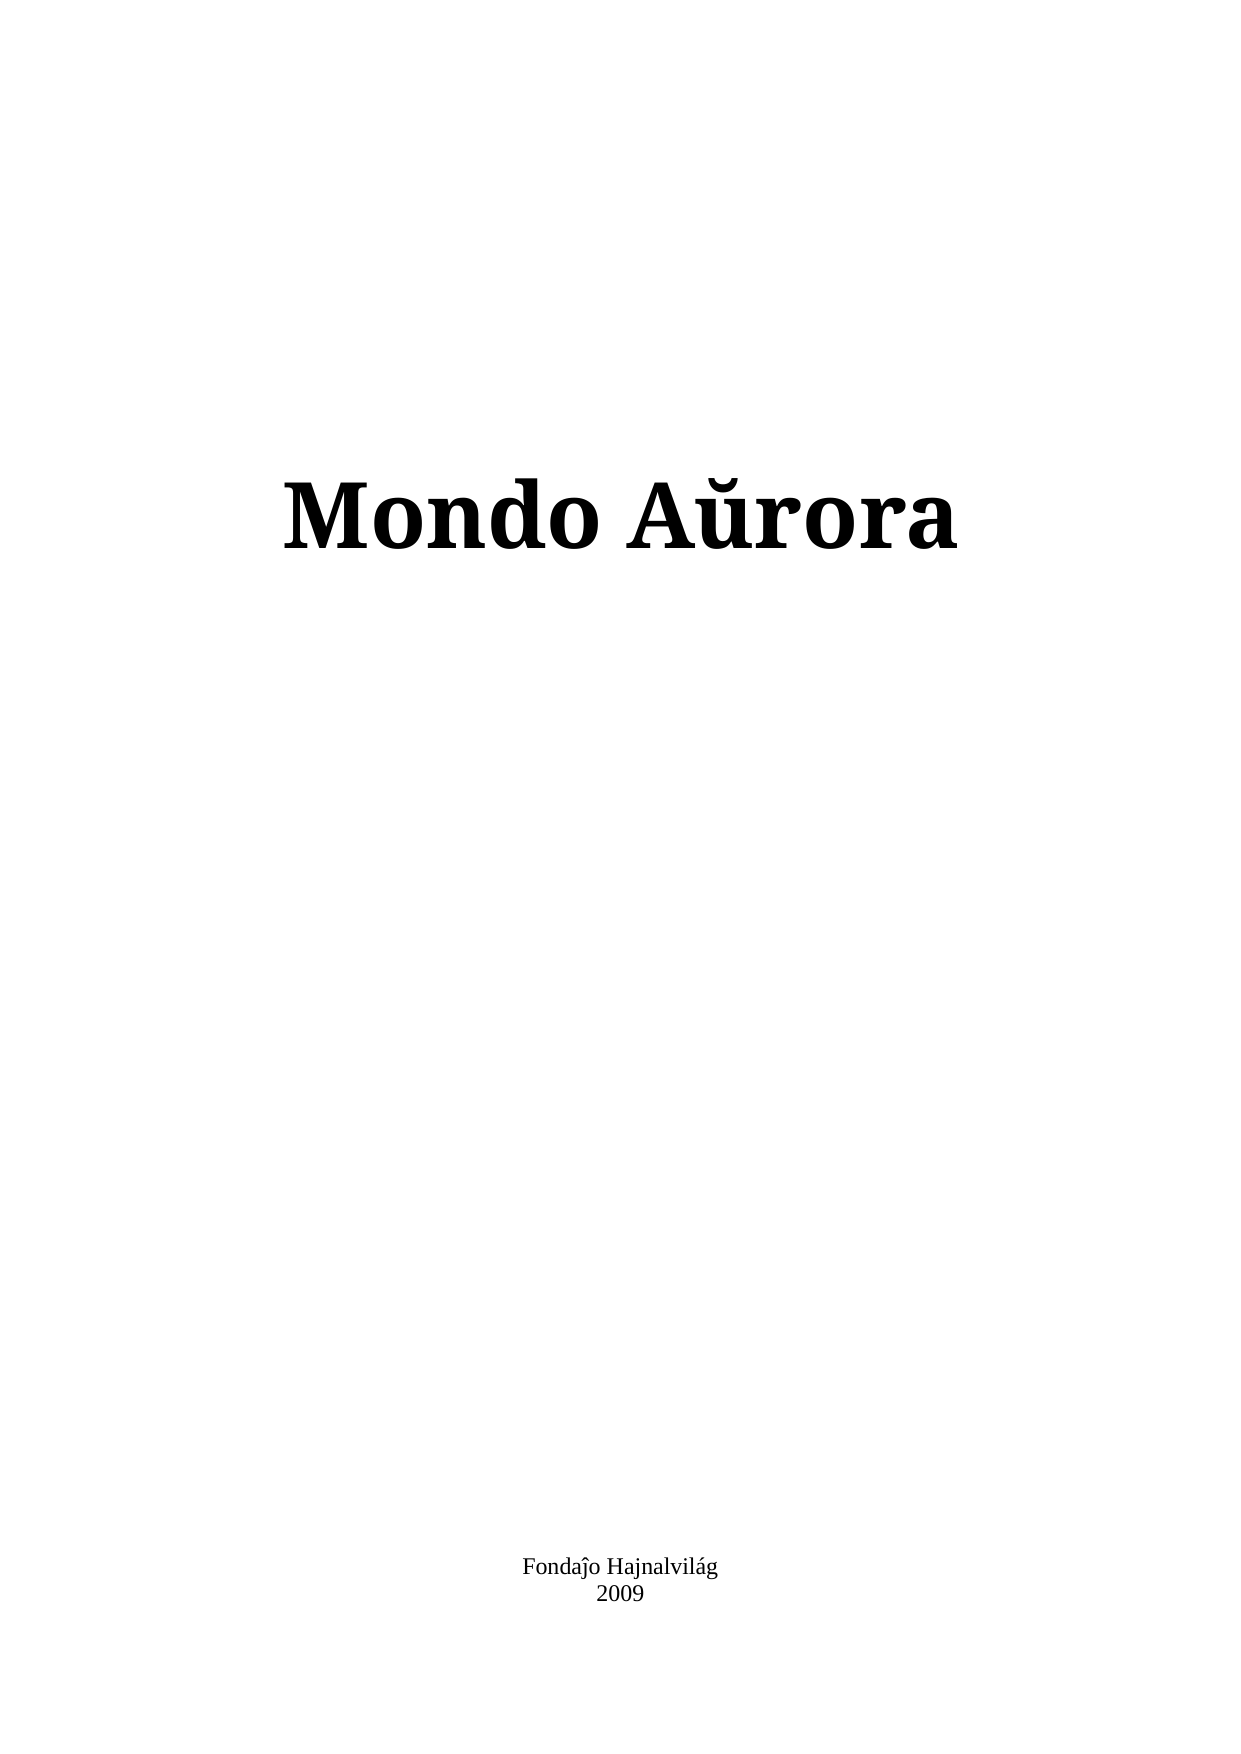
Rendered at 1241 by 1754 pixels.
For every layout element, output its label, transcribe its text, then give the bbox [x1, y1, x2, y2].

subtitle Mondo Aŭrora [253, 450, 990, 575]
text Fondaĵo Hajnalvilág 2009 [473, 1553, 767, 1606]
